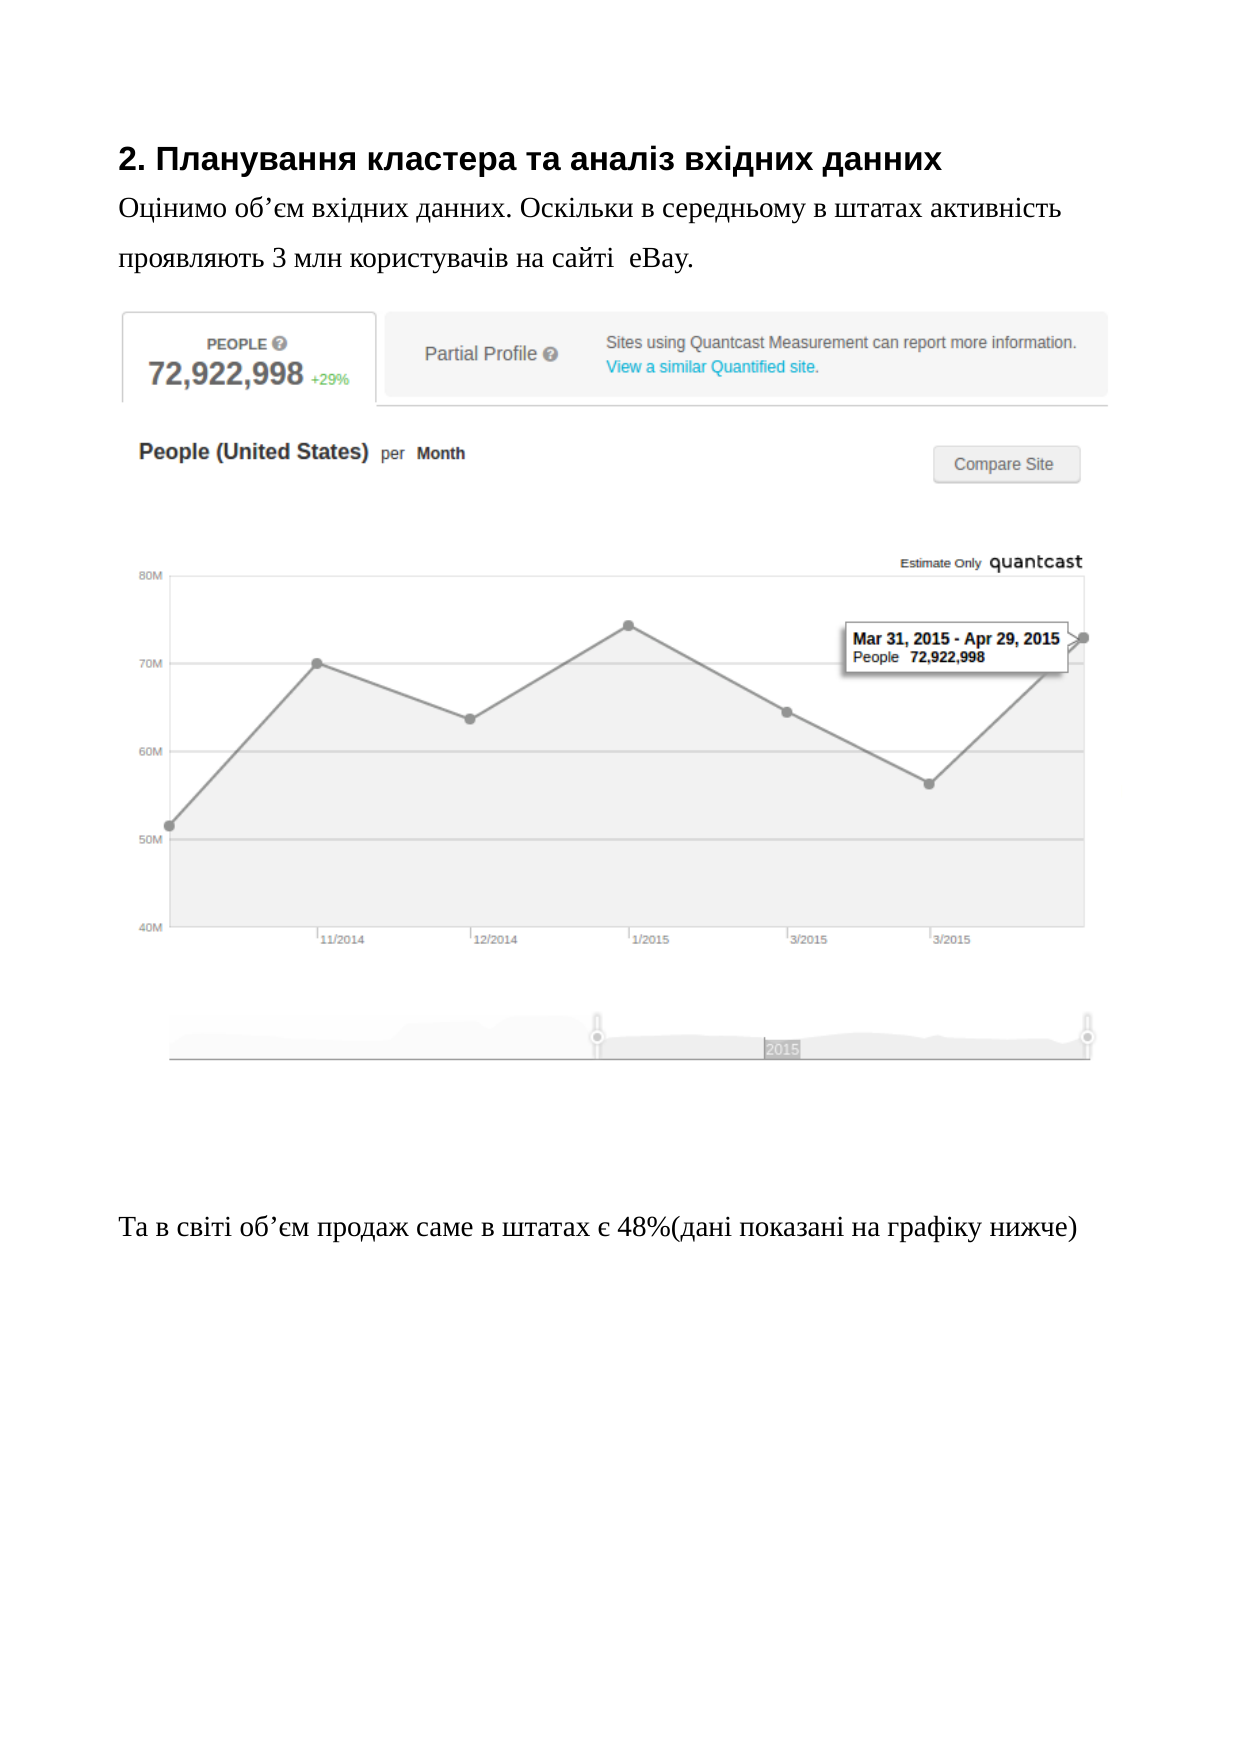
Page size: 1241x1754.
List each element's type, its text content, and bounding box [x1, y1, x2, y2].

picture [118, 305, 1123, 1063]
text Та в світі об’єм продаж саме в штатах є 48%(дані показані на графіку нижче) [118, 1209, 1122, 1243]
text Оцінимо об’єм вхідних данних. Оскільки в середньому в штатах активність проявляють 3 млн користувачів на сайті eBay. [118, 190, 1122, 274]
subtitle 2. Планування кластера та аналіз вхідних данних [118, 139, 1122, 178]
